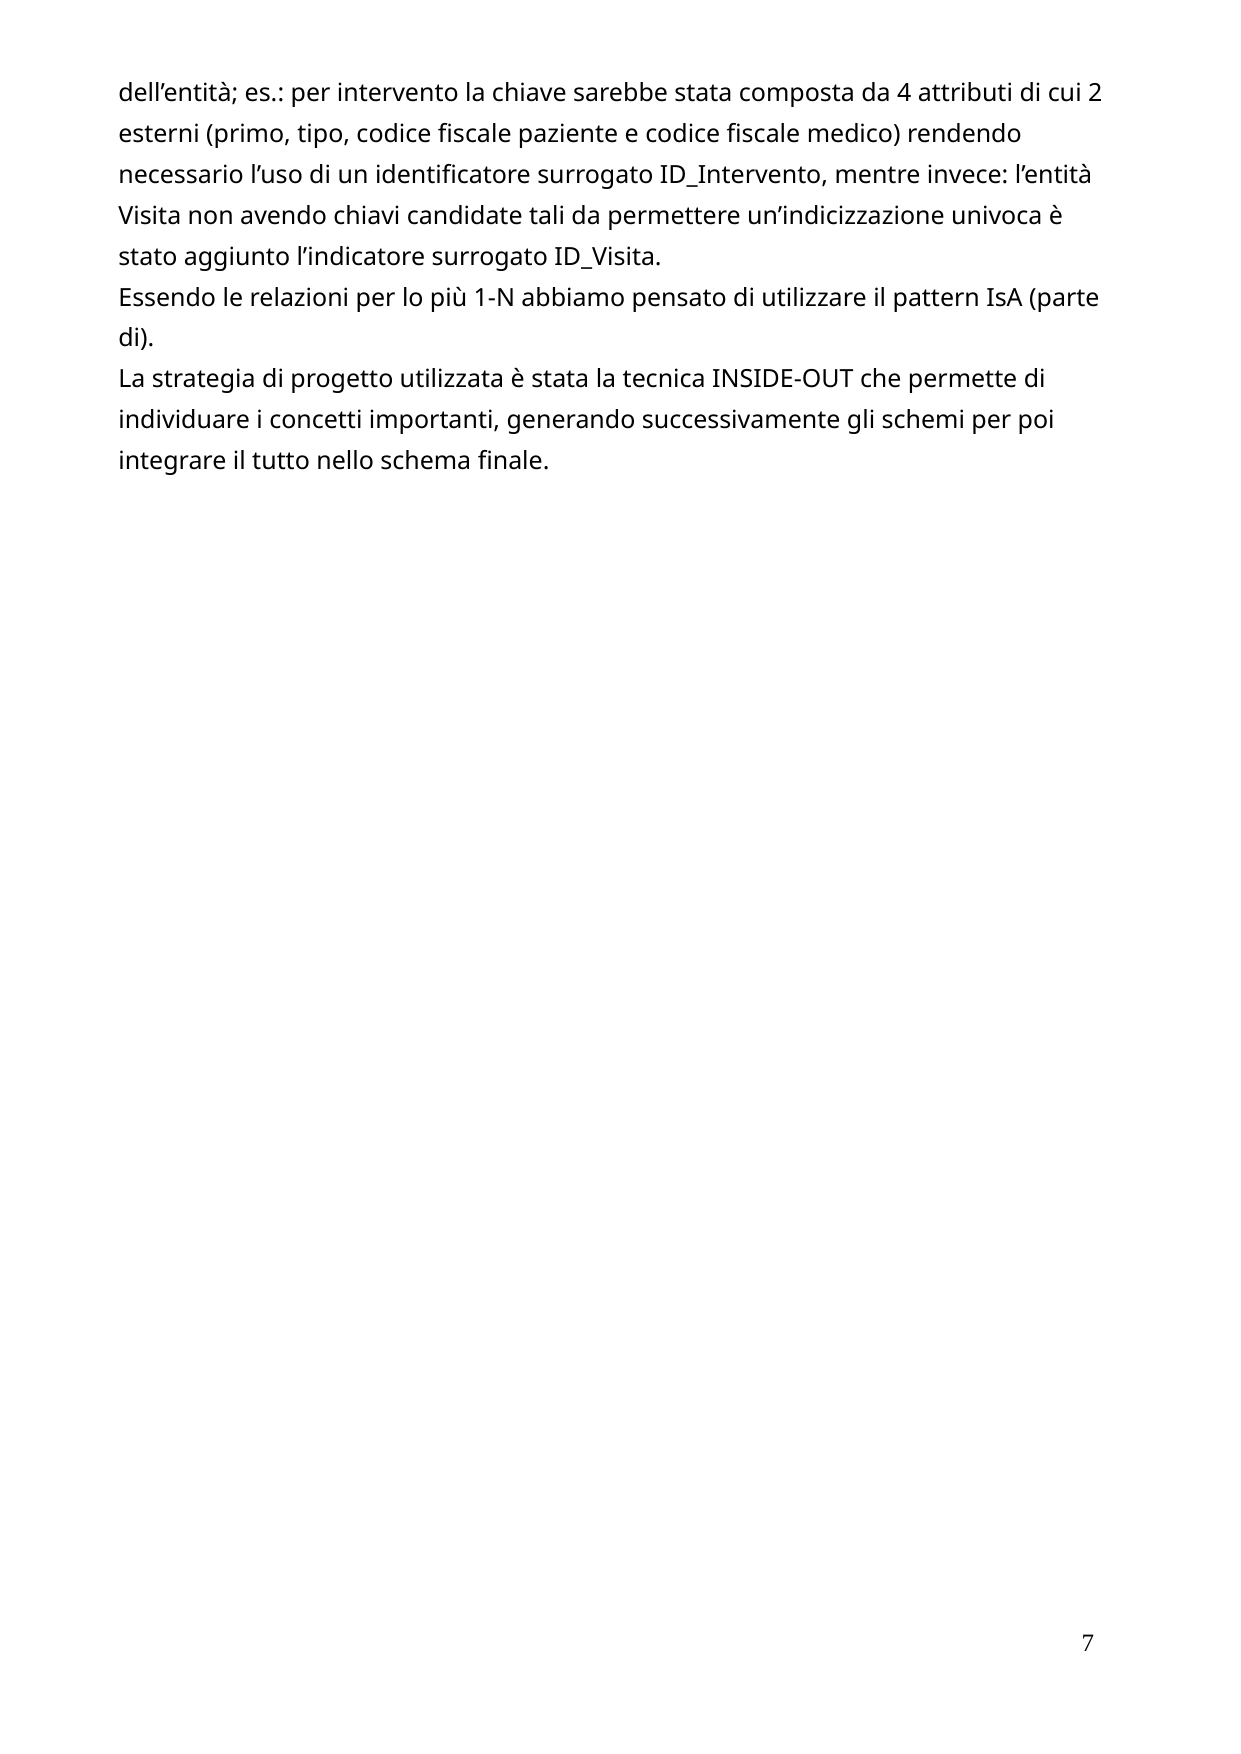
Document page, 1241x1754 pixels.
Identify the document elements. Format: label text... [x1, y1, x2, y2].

text dell’entità; es.: per intervento la chiave sarebbe stata composta da 4 attributi di cui 2 esterni (primo, tipo, codice fiscale paziente e codice fiscale medico) rendendo necessario l’uso di un identificatore surrogato ID_Intervento, mentre invece: l’entità Visita non avendo chiavi candidate tali da permettere un’indicizzazione univoca è stato aggiunto l’indicatore surrogato ID_Visita. Essendo le relazioni per lo più 1-N abbiamo pensato di utilizzare il pattern IsA (parte di). La strategia di progetto utilizzata è stata la tecnica INSIDE-OUT che permette di individuare i concetti importanti, generando successivamente gli schemi per poi integrare il tutto nello schema finale. [118, 75, 1122, 477]
